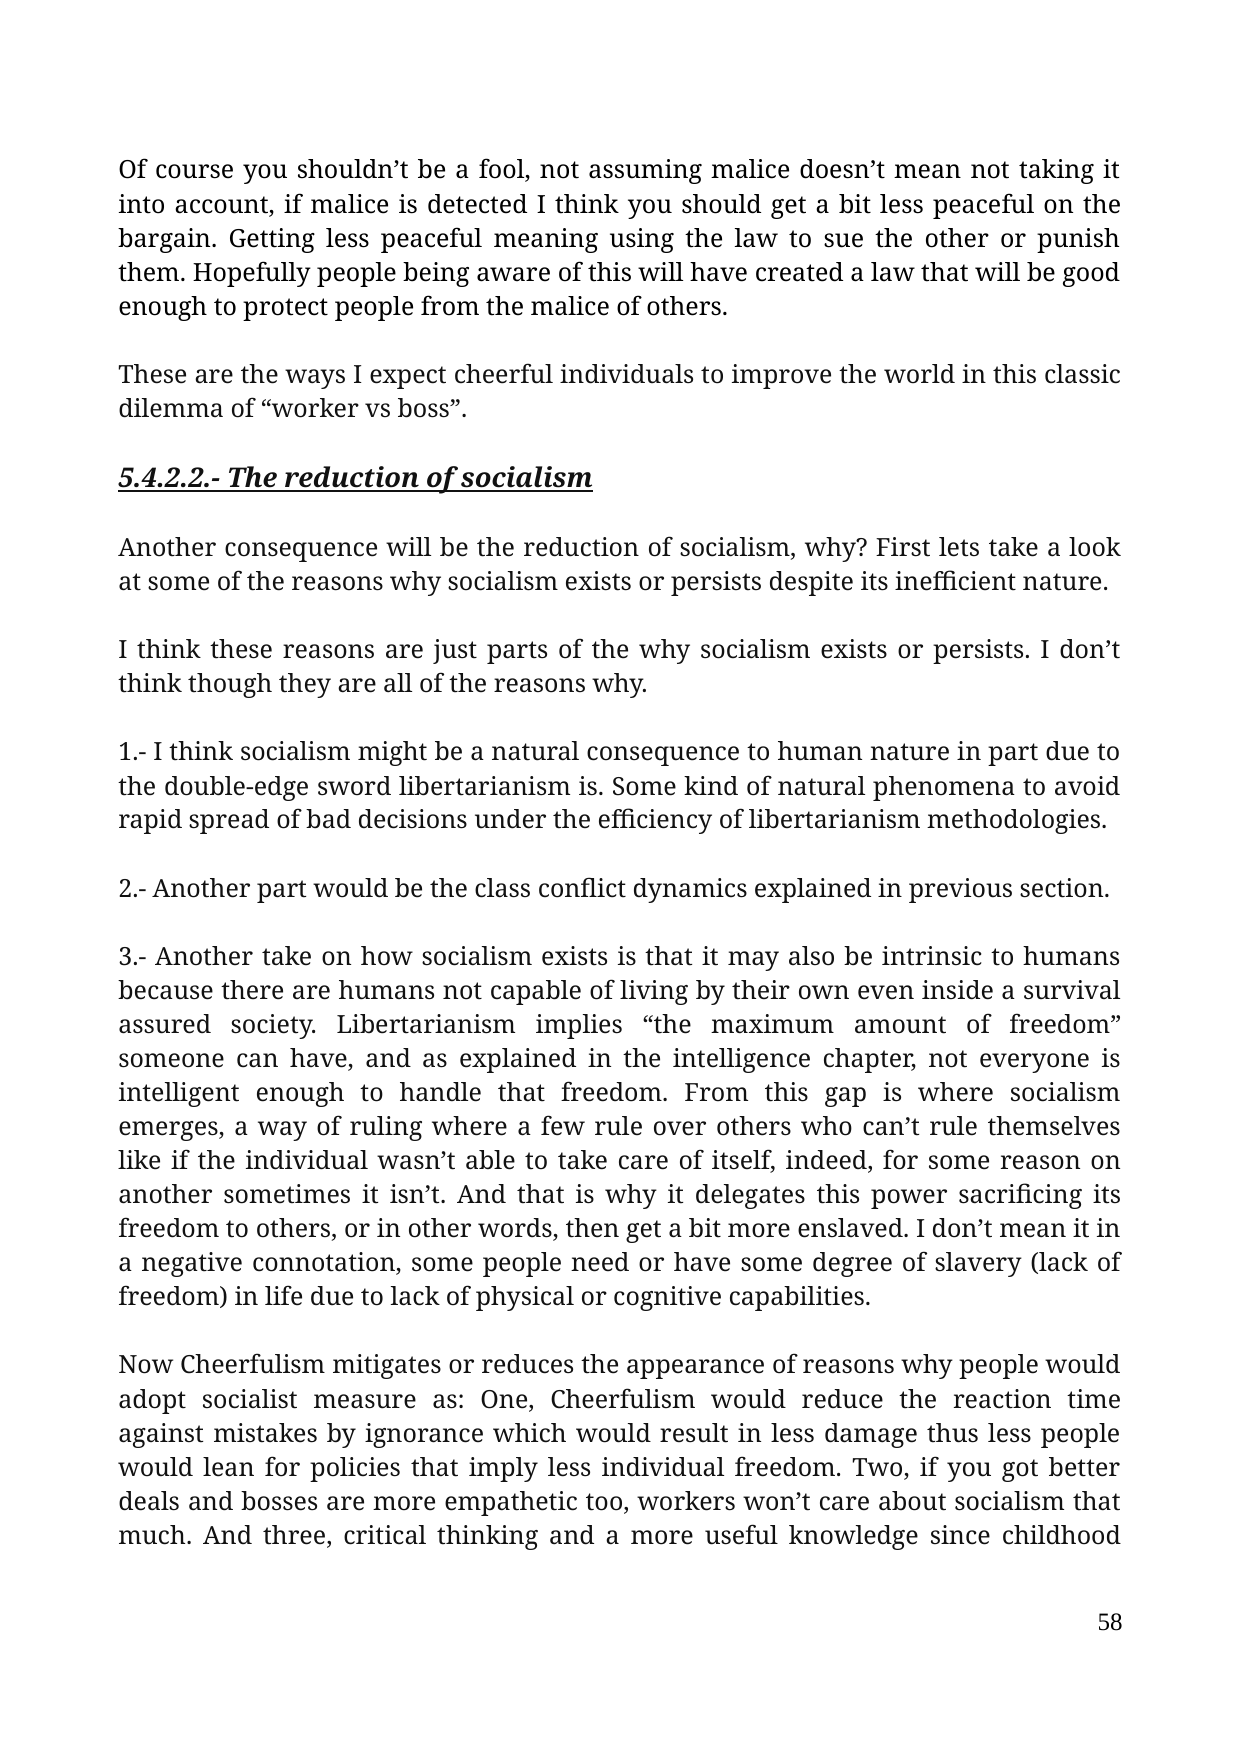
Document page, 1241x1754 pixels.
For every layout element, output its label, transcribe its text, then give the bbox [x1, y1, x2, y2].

text 1.- I think socialism might be a natural consequence to human nature in part due to the double-edge sword libertarianism is. Some kind of natural phenomena to avoid rapid spread of bad decisions under the efficiency of libertarianism methodologies. [118, 734, 1122, 836]
text I think these reasons are just parts of the why socialism exists or persists. I don’t think though they are all of the reasons why. [118, 632, 1122, 700]
text Another consequence will be the reduction of socialism, why? First lets take a look at some of the reasons why socialism exists or persists despite its inefficient nature. [118, 530, 1122, 598]
text Now Cheerfulism mitigates or reduces the appearance of reasons why people would adopt socialist measure as: One, Cheerfulism would reduce the reaction time against mistakes by ignorance which would result in less damage thus less people would lean for policies that imply less individual freedom. Two, if you got better deals and bosses are more empathetic too, workers won’t care about socialism that much. And three, critical thinking and a more useful knowledge since childhood [118, 1347, 1122, 1552]
text These are the ways I expect cheerful individuals to improve the world in this classic dilemma of “worker vs boss”. [118, 357, 1122, 425]
text 5.4.2.2.- The reduction of socialism [118, 459, 1122, 496]
text Of course you shouldn’t be a fool, not assuming malice doesn’t mean not taking it into account, if malice is detected I think you should get a bit less peaceful on the bargain. Getting less peaceful meaning using the law to sue the other or punish them. Hopefully people being aware of this will have created a law that will be good enough to protect people from the malice of others. [118, 152, 1122, 322]
text 2.- Another part would be the class conflict dynamics explained in previous section. [118, 870, 1122, 904]
text 3.- Another take on how socialism exists is that it may also be intrinsic to humans because there are humans not capable of living by their own even inside a survival assured society. Libertarianism implies “the maximum amount of freedom” someone can have, and as explained in the intelligence chapter, not everyone is intelligent enough to handle that freedom. From this gap is where socialism emerges, a way of ruling where a few rule over others who can’t rule themselves like if the individual wasn’t able to take care of itself, indeed, for some reason on another sometimes it isn’t. And that is why it delegates this power sacrificing its freedom to others, or in other words, then get a bit more enslaved. I don’t mean it in a negative connotation, some people need or have some degree of slavery (lack of freedom) in life due to lack of physical or cognitive capabilities. [118, 938, 1122, 1313]
